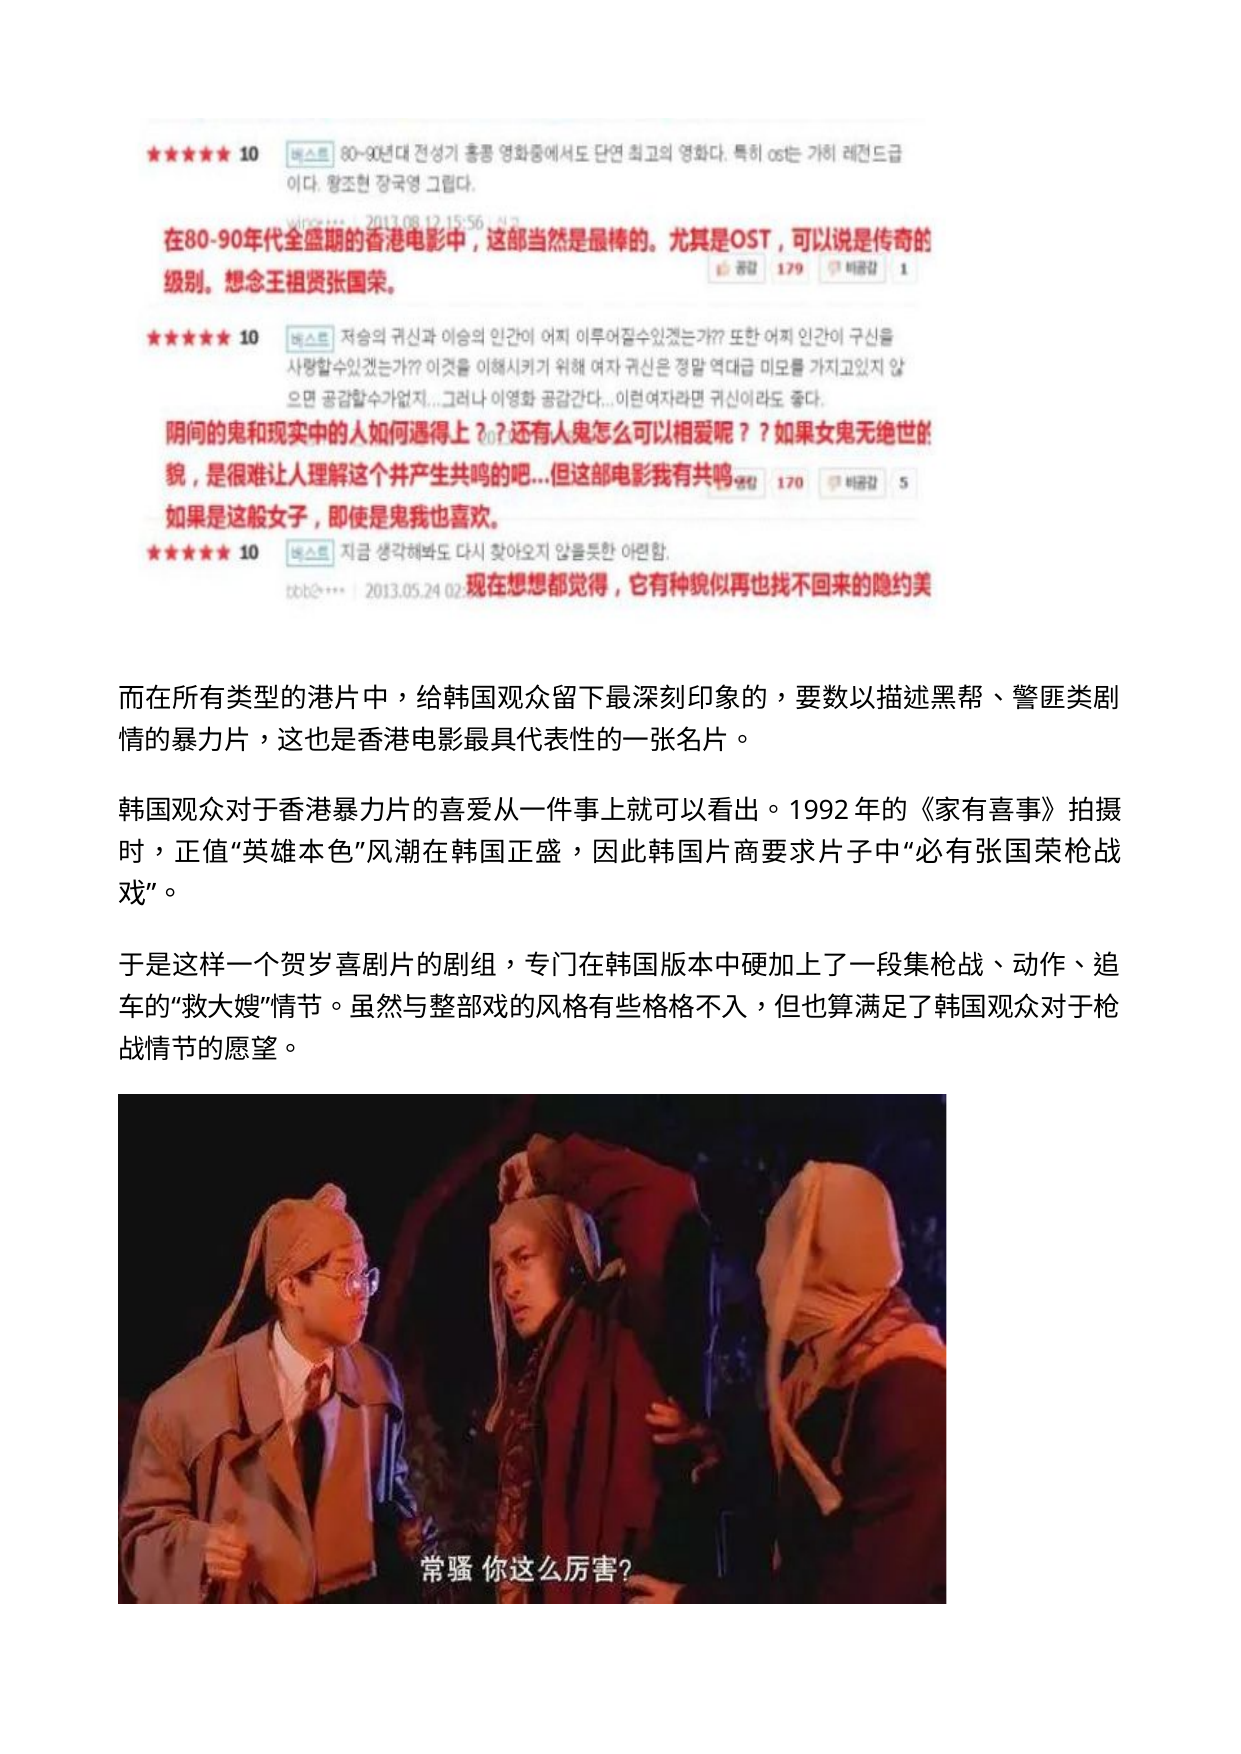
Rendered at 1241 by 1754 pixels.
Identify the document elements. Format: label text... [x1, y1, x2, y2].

text 而在所有类型的港片中，给韩国观众留下最深刻印象的，要数以描述黑帮、警匪类剧情的暴力片，这也是香港电影最具代表性的一张名片。 [118, 673, 1122, 757]
picture [118, 1094, 947, 1604]
picture [118, 118, 947, 645]
text 于是这样一个贺岁喜剧片的剧组，专门在韩国版本中硬加上了一段集枪战、动作、追车的“救大嫂”情节。虽然与整部戏的风格有些格格不入，但也算满足了韩国观众对于枪战情节的愿望。 [118, 940, 1122, 1067]
text 韩国观众对于香港暴力片的喜爱从一件事上就可以看出。1992年的《家有喜事》拍摄时，正值“英雄本色”风潮在韩国正盛，因此韩国片商要求片子中“必有张国荣枪战戏”。 [118, 785, 1122, 912]
